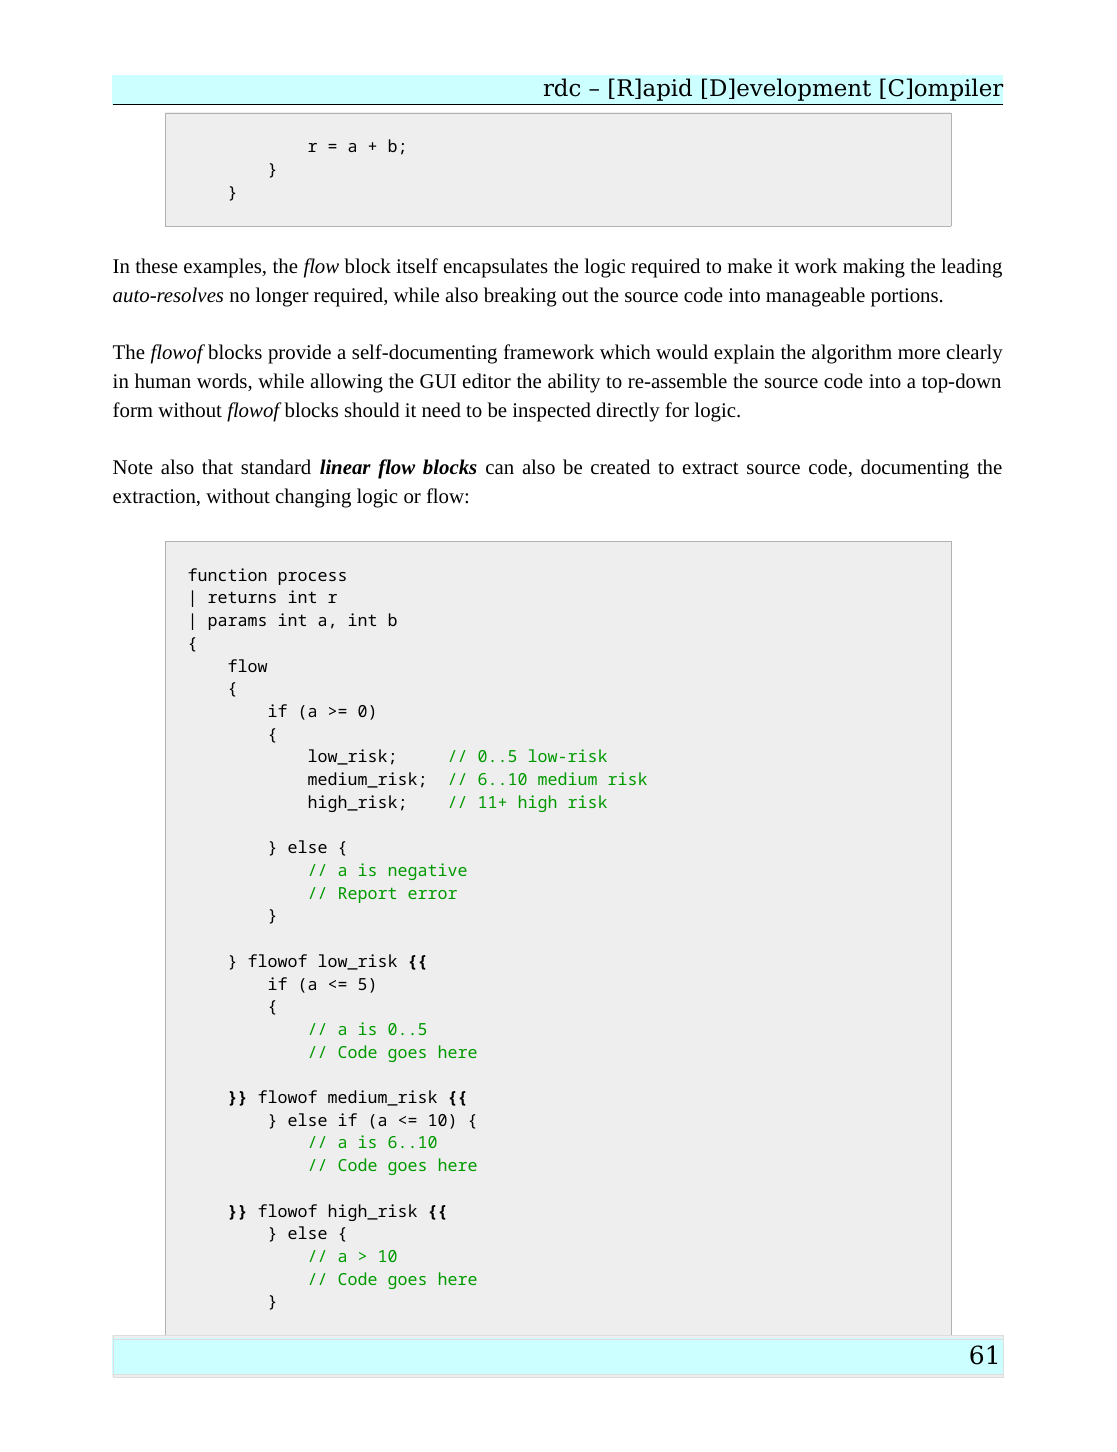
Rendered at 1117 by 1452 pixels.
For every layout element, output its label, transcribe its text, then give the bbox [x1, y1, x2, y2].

text The flowof blocks provide a self-documenting framework which would explain the algorithm more clearly in human words, while allowing the GUI editor the ability to re-assemble the source code into a top-down form without flowof blocks should it need to be inspected directly for logic. [112, 340, 1003, 422]
text r = a + b; } } [166, 114, 951, 226]
text function process | returns int r | params int a, int b { flow { if (a >= 0) { low_risk; // 0..5 low-risk medium_risk; // 6..10 medium risk high_risk; // 11+ high risk } else { // a is negative // Report error } } flowof low_risk {{ if (a <= 5) { // a is 0..5 // Code goes here }} flowof medium_risk {{ } else if (a <= 10) { // a is 6..10 // Code goes here }} flowof high_risk {{ } else { // a > 10 // Code goes here } [166, 542, 951, 1335]
text In these examples, the flow block itself encapsulates the logic required to make it work making the leading auto-resolves no longer required, while also breaking out the source code into manageable portions. [112, 254, 1003, 307]
text Note also that standard linear flow blocks can also be created to extract source code, documenting the extraction, without changing logic or flow: [112, 455, 1003, 508]
